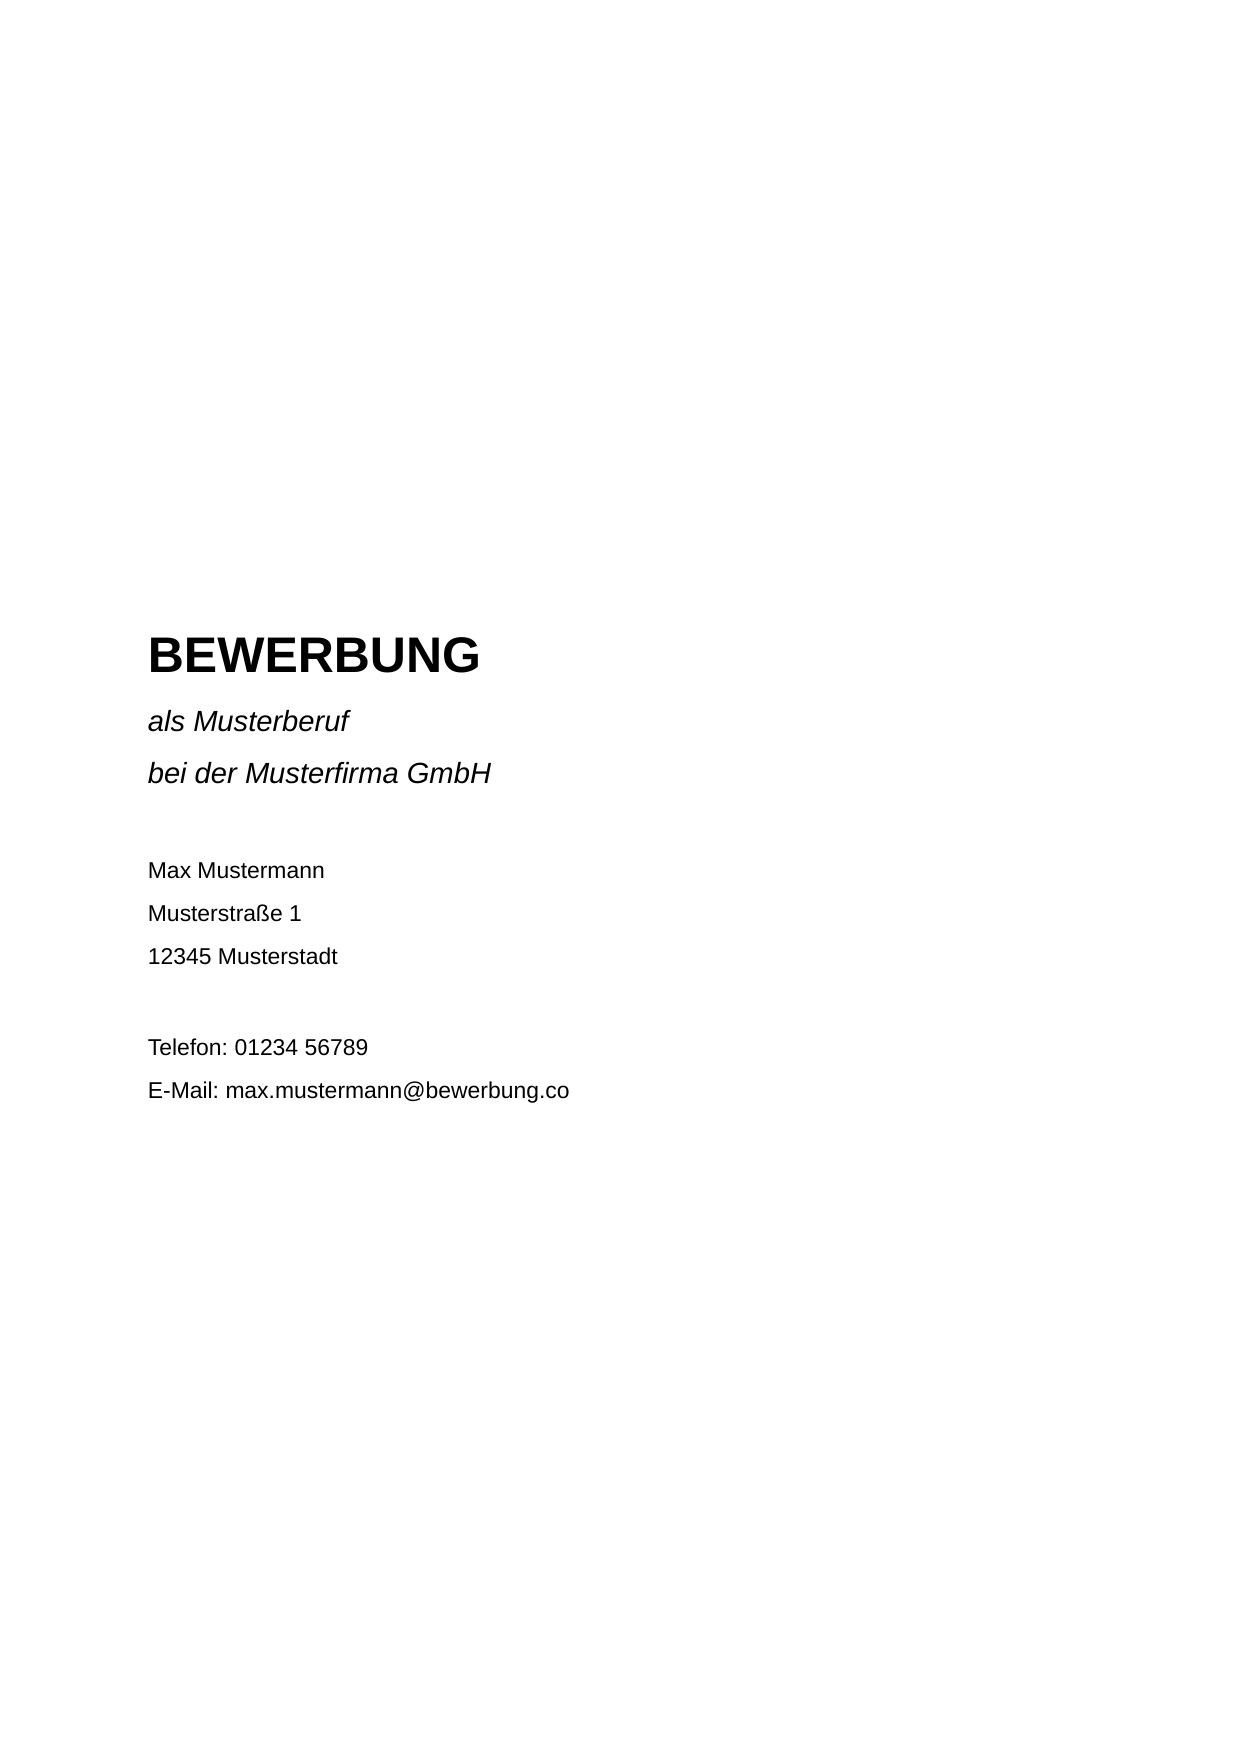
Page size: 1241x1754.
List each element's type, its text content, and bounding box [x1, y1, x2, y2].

text 12345 Musterstadt [148, 943, 1093, 969]
text bei der Musterfirma GmbH [148, 757, 1093, 790]
text Max Mustermann [148, 857, 1093, 883]
text Telefon: 01234 56789 [148, 1034, 1093, 1060]
text Musterstraße 1 [148, 900, 1093, 926]
text E-Mail: max.mustermann@bewerbung.co [148, 1077, 1093, 1103]
text als Musterberuf [148, 704, 1093, 737]
text BEWERBUNG [148, 625, 1093, 682]
